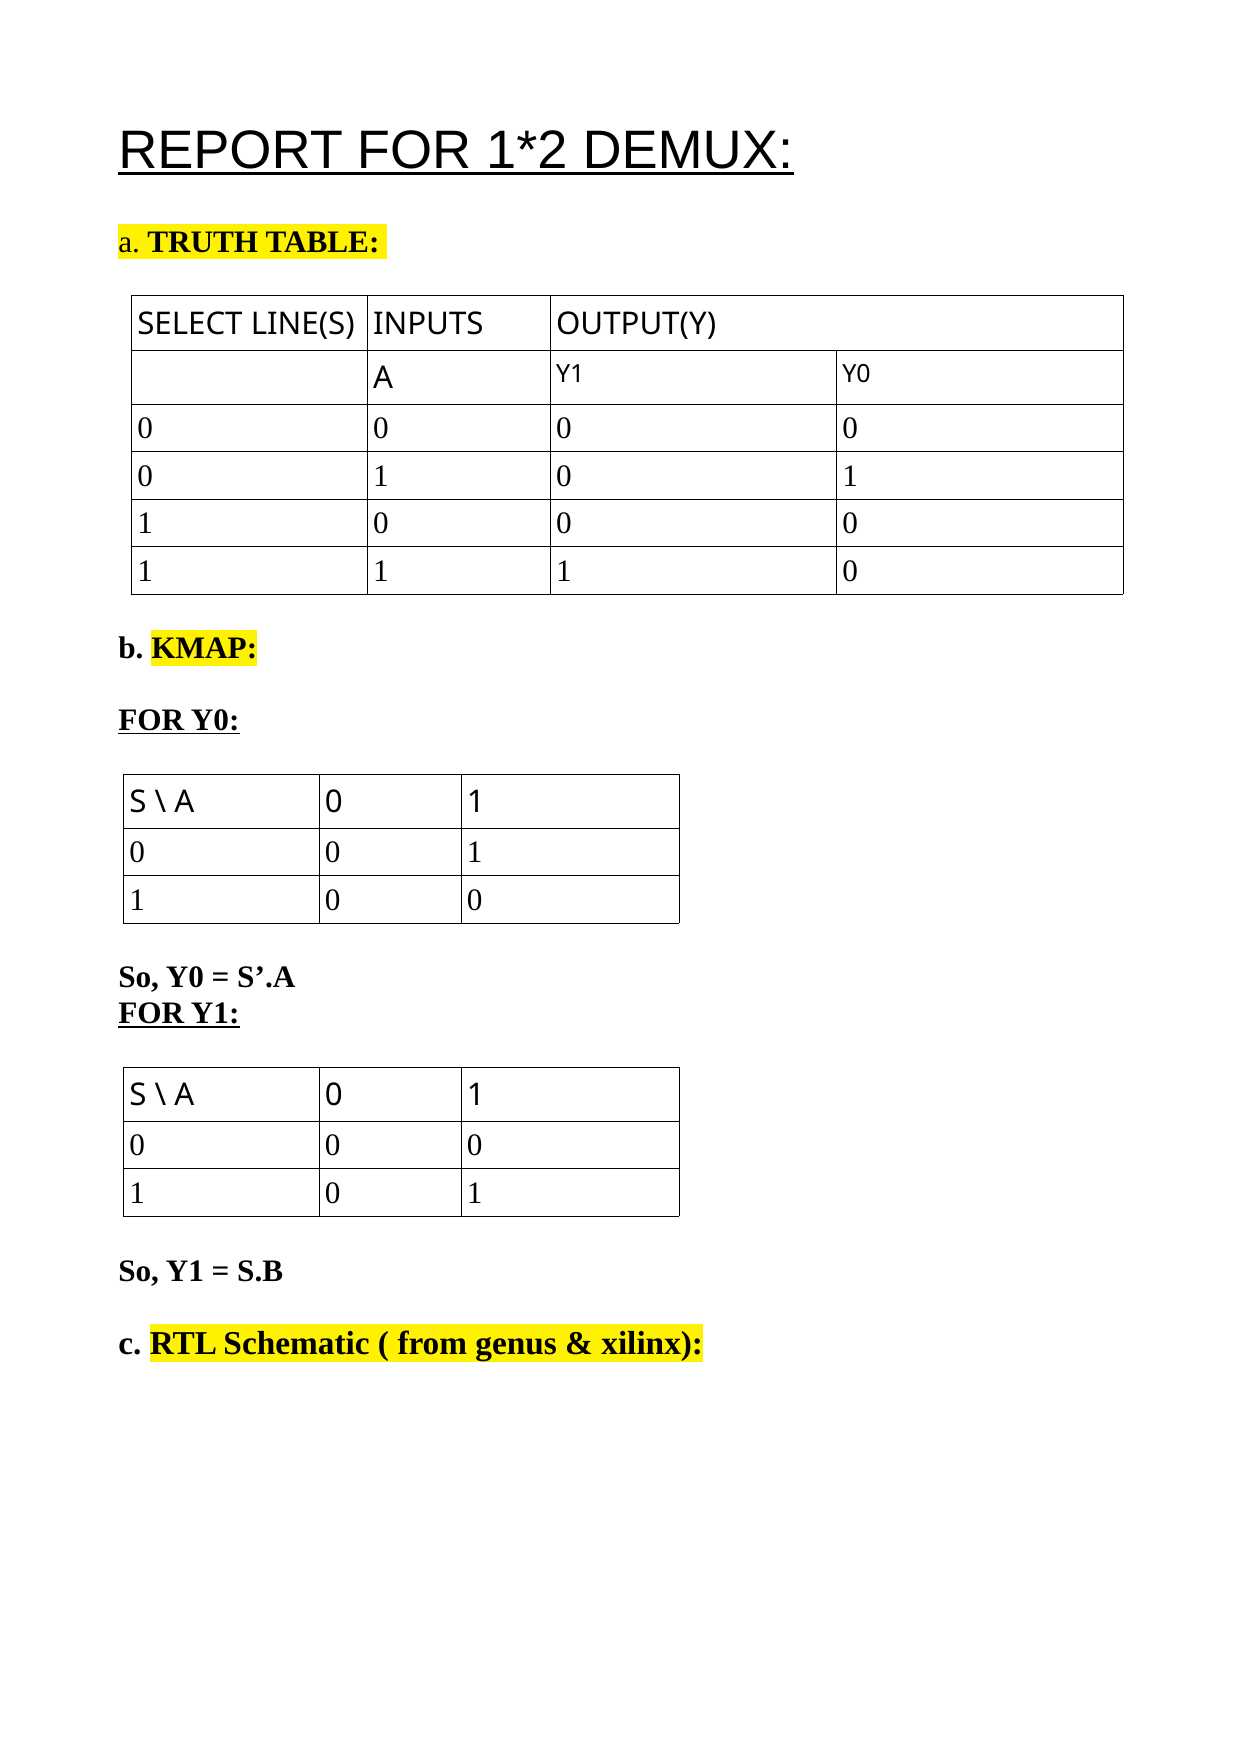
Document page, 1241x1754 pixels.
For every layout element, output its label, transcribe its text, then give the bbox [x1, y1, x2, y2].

table_header 1 [462, 1068, 679, 1121]
table_cell 0 [124, 1122, 319, 1168]
table_cell 0 [462, 876, 679, 923]
table_cell 1 [124, 876, 319, 923]
table_cell 1 [124, 1169, 319, 1216]
table_cell 1 [368, 547, 550, 594]
table_cell [132, 351, 367, 404]
table_cell Y1 [551, 351, 836, 404]
text REPORT FOR 1*2 DEMUX: [118, 118, 1122, 180]
table_cell 1 [462, 1169, 679, 1216]
text FOR Y1: [118, 995, 1122, 1031]
table_cell 0 [368, 500, 550, 546]
table_header 0 [320, 775, 461, 828]
table_cell 0 [320, 876, 461, 923]
table_header OUTPUT(Y) [551, 296, 1123, 349]
table_cell 1 [462, 829, 679, 875]
table_cell 0 [837, 547, 1123, 594]
text So, Y0 = S’.A [118, 959, 1122, 995]
table_cell 0 [551, 500, 836, 546]
table_header S \ A [124, 775, 319, 828]
text a. TRUTH TABLE: [118, 223, 1122, 259]
text FOR Y0: [118, 702, 1122, 738]
table_header 1 [462, 775, 679, 828]
table_cell 0 [368, 405, 550, 451]
table_cell 1 [551, 547, 836, 594]
table_cell Y0 [837, 351, 1123, 404]
table_cell 0 [837, 405, 1123, 451]
table_cell 0 [551, 405, 836, 451]
table_cell 0 [320, 829, 461, 875]
table_cell 0 [320, 1122, 461, 1168]
table_cell 0 [320, 1169, 461, 1216]
text b. KMAP: [118, 630, 1122, 666]
table_header 0 [320, 1068, 461, 1121]
table_header S \ A [124, 1068, 319, 1121]
table_header SELECT LINE(S) [132, 296, 367, 349]
text c. RTL Schematic ( from genus & xilinx): [118, 1324, 1122, 1362]
table_cell 0 [462, 1122, 679, 1168]
table_cell 1 [368, 452, 550, 499]
table_cell A [368, 351, 550, 404]
table_header INPUTS [368, 296, 550, 349]
table_cell 0 [132, 452, 367, 499]
table_cell 0 [124, 829, 319, 875]
table_cell 1 [132, 547, 367, 594]
table_cell 1 [132, 500, 367, 546]
table_cell 0 [132, 405, 367, 451]
table_cell 1 [837, 452, 1123, 499]
table_cell 0 [837, 500, 1123, 546]
table_cell 0 [551, 452, 836, 499]
text So, Y1 = S.B [118, 1252, 1122, 1288]
